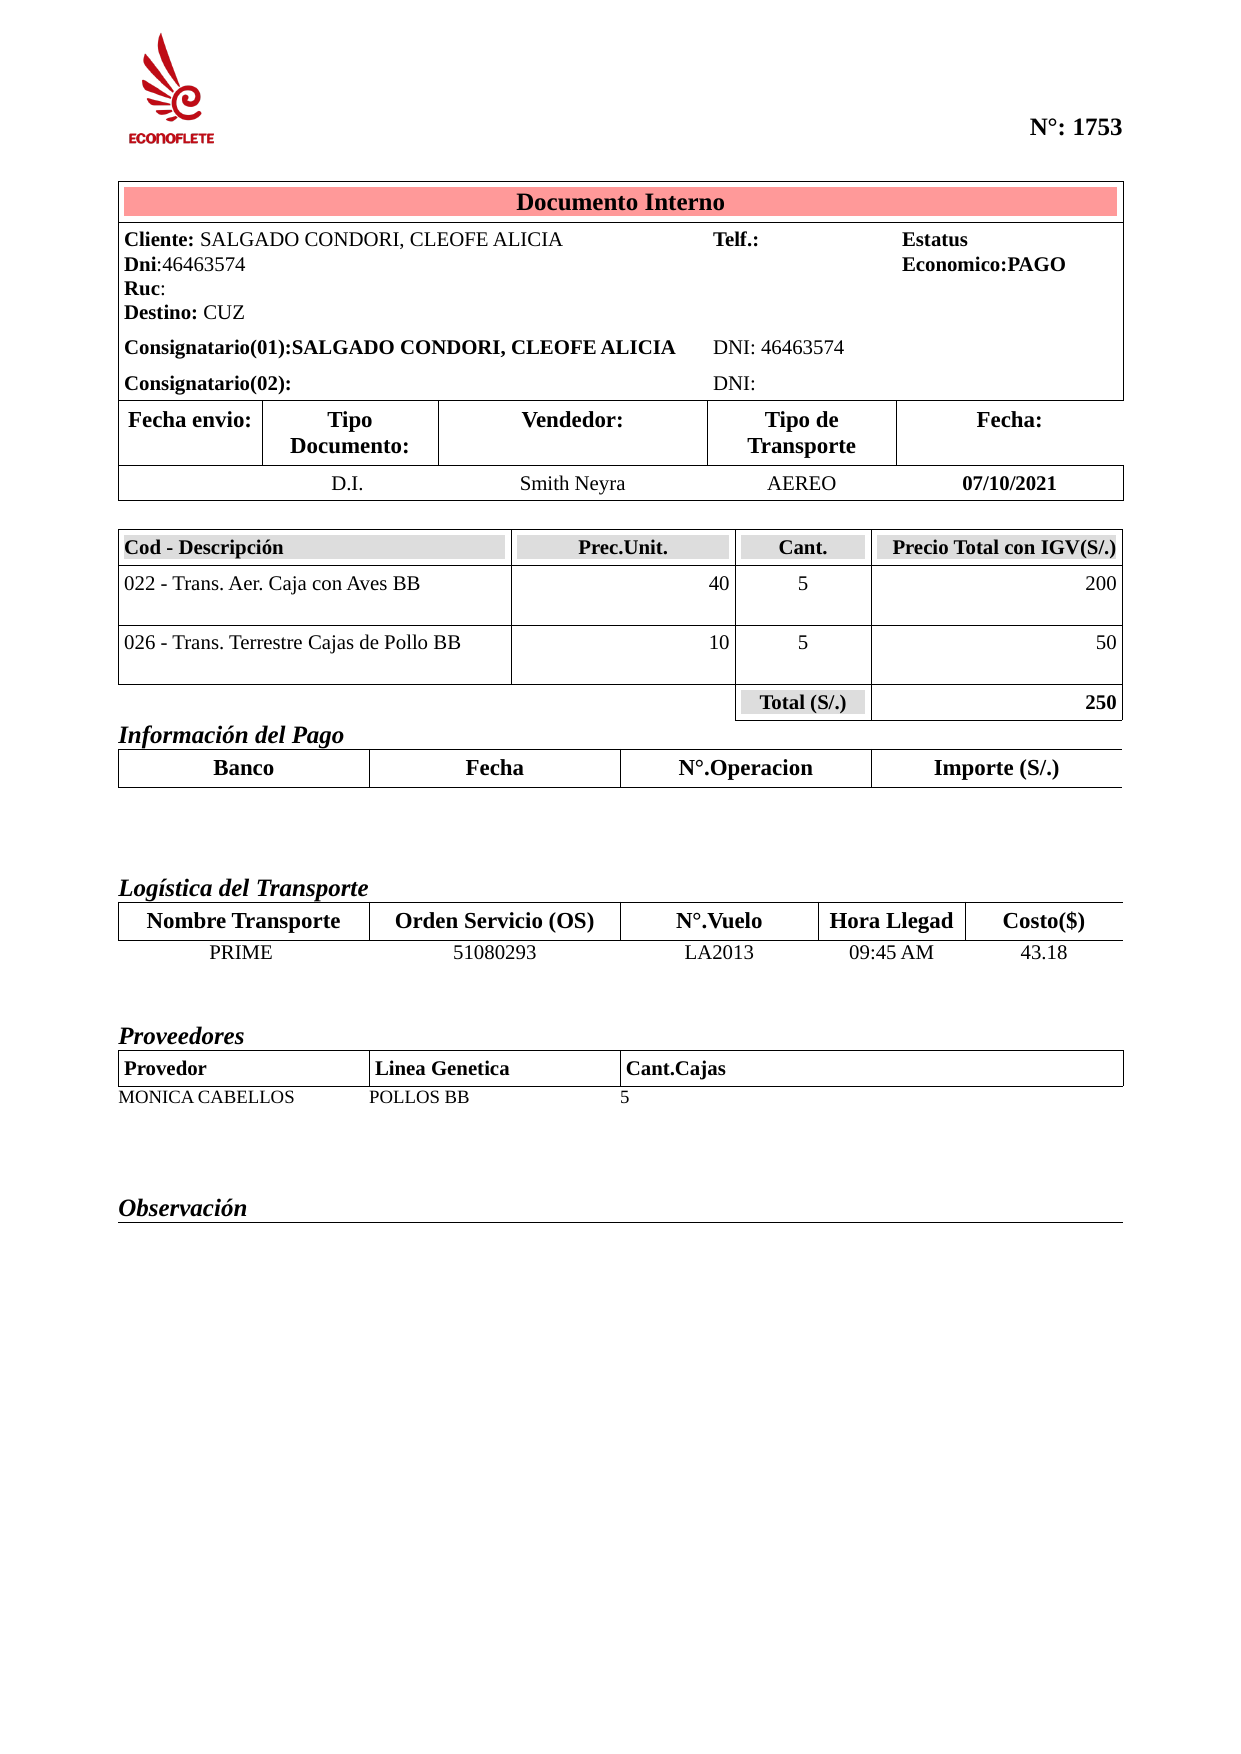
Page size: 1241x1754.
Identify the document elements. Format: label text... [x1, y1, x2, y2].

table_cell Fecha: [897, 401, 1123, 465]
table_cell D.I. [262, 466, 438, 500]
table_cell 5 [736, 566, 871, 624]
text Proveedores [118, 1021, 1122, 1050]
table_cell 5 [620, 1087, 1123, 1107]
table_cell [118, 993, 369, 1021]
table_cell [118, 1107, 369, 1129]
table_header Orden Servicio (OS) [370, 903, 620, 939]
table_cell MONICA CABELLOS [118, 1087, 369, 1107]
table_cell 5 [736, 626, 871, 684]
table_cell [119, 466, 262, 500]
table_cell [369, 815, 620, 844]
table_cell 50 [872, 626, 1122, 684]
table_cell Consignatario(02): [119, 365, 707, 400]
table_header Prec.Unit. [512, 530, 735, 565]
table_cell [620, 993, 818, 1021]
table_cell Vendedor: [439, 401, 707, 465]
table_header N°.Vuelo [621, 903, 818, 939]
table_cell LA2013 [620, 941, 818, 964]
table_cell [118, 1150, 369, 1172]
table_cell [118, 1172, 369, 1193]
table_cell [369, 788, 620, 815]
table_cell [871, 788, 1122, 815]
table_cell [118, 844, 369, 873]
table_header Linea Genetica [370, 1051, 620, 1086]
table_header Precio Total con IGV(S/.) [872, 530, 1122, 565]
table_cell [118, 1129, 369, 1150]
table_header Importe (S/.) [872, 750, 1122, 787]
table_cell 43.18 [965, 941, 1123, 964]
table_cell [511, 685, 735, 720]
table_header Documento Interno [119, 182, 1123, 222]
table_cell Consignatario(01):SALGADO CONDORI, CLEOFE ALICIA [119, 329, 707, 365]
table_cell [118, 815, 369, 844]
table_cell [369, 1107, 620, 1129]
table_cell [118, 788, 369, 815]
table_cell [818, 993, 965, 1021]
table_header Cant. [736, 530, 871, 565]
table_cell Fecha envio: [119, 401, 262, 465]
table_cell Tipo Documento: [263, 401, 438, 465]
table_cell 40 [512, 566, 735, 624]
table_cell [118, 964, 369, 992]
table_cell Telf.: [707, 223, 896, 329]
table_cell 09:45 AM [818, 941, 965, 964]
table_cell [620, 1172, 1123, 1193]
table_cell 022 - Trans. Aer. Caja con Aves BB [119, 566, 511, 624]
table_header N°.Operacion [621, 750, 871, 787]
table_header Hora Llegad [819, 903, 965, 939]
table_cell [369, 1172, 620, 1193]
table_cell [965, 964, 1123, 992]
table_cell [369, 993, 620, 1021]
table_cell 10 [512, 626, 735, 684]
table_cell [871, 815, 1122, 844]
table_cell Estatus Economico:PAGO [896, 223, 1123, 329]
table_cell [818, 964, 965, 992]
table_cell [620, 964, 818, 992]
table_cell [871, 844, 1122, 873]
text Observación [118, 1193, 1122, 1222]
table_cell [369, 964, 620, 992]
table_cell PRIME [118, 941, 369, 964]
table_header Fecha [370, 750, 620, 787]
table_cell AEREO [707, 466, 896, 500]
text Información del Pago [118, 720, 1122, 749]
table_cell [620, 1150, 1123, 1172]
table_cell Total (S/.) [736, 685, 871, 720]
table_cell Tipo de Transporte [708, 401, 896, 465]
table_cell Cliente: SALGADO CONDORI, CLEOFE ALICIA Dni:46463574 Ruc: Destino: CUZ [119, 223, 707, 329]
picture [118, 32, 225, 144]
table_header Cant.Cajas [621, 1051, 1123, 1086]
table_header Nombre Transporte [119, 903, 369, 939]
table_cell [620, 1129, 1123, 1150]
table_cell [118, 685, 511, 720]
table_cell 200 [872, 566, 1122, 624]
table_header Banco [119, 750, 369, 787]
table_cell [369, 1150, 620, 1172]
table_cell [369, 1129, 620, 1150]
table_header [118, 1223, 1123, 1246]
table_cell 07/10/2021 [896, 466, 1123, 500]
table_cell [620, 844, 871, 873]
table_header Cod - Descripción [119, 530, 511, 565]
table_cell [620, 1107, 1123, 1129]
text Logística del Transporte [118, 873, 1122, 902]
table_cell 250 [872, 685, 1122, 720]
table_cell [369, 844, 620, 873]
table_cell DNI: 46463574 [707, 329, 1123, 365]
table_cell [620, 815, 871, 844]
table_header Provedor [119, 1051, 369, 1086]
table_cell [965, 993, 1123, 1021]
table_cell [620, 788, 871, 815]
table_cell 026 - Trans. Terrestre Cajas de Pollo BB [119, 626, 511, 684]
table_header Costo($) [966, 903, 1123, 939]
table_cell Smith Neyra [438, 466, 707, 500]
table_cell POLLOS BB [369, 1087, 620, 1107]
table_cell DNI: [707, 365, 1123, 400]
table_cell 51080293 [369, 941, 620, 964]
